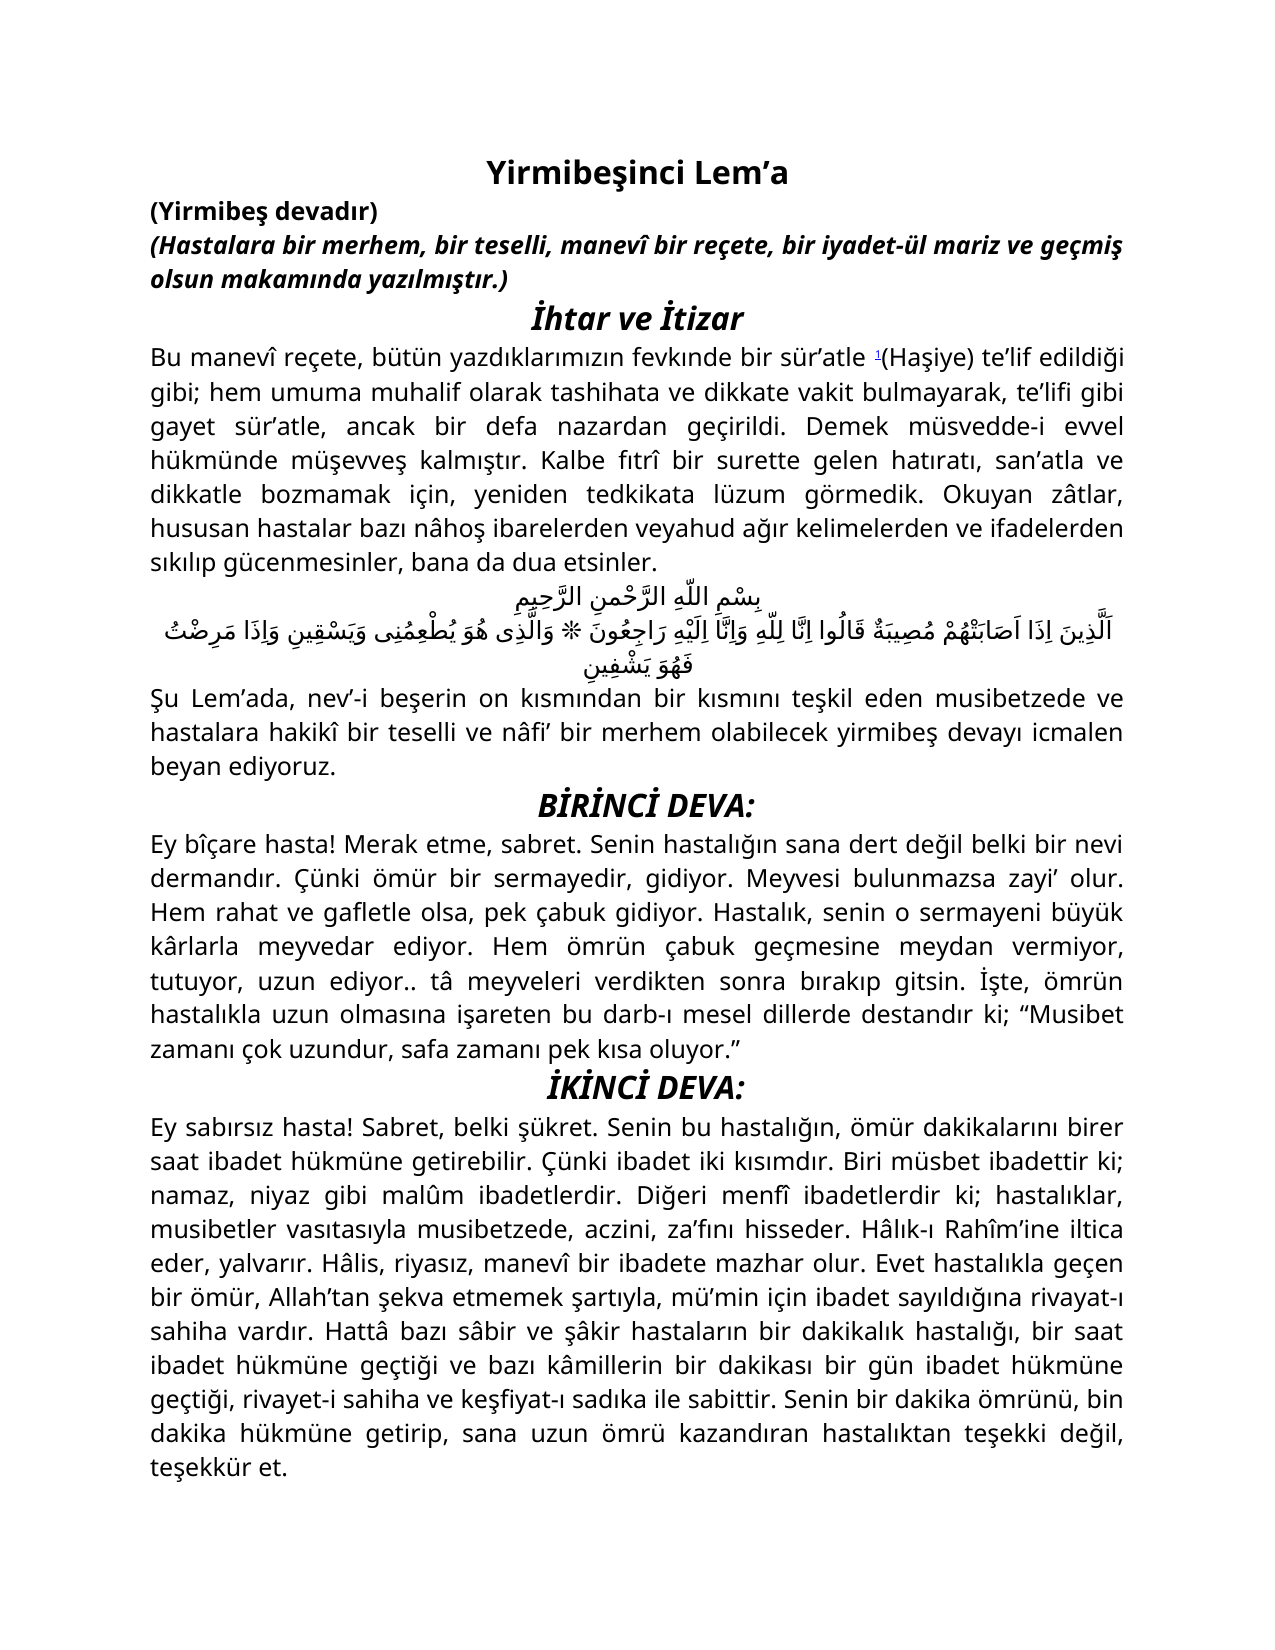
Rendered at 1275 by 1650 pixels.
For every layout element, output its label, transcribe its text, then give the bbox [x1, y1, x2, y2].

text بِسْمِ اللّهِ الرَّحْمنِ الرَّحِيمِ [150, 578, 1125, 613]
text Bu manevî reçete, bütün yazdıklarımızın fevkınde bir sür’atle 1(Haşiye) te’lif edildiği gibi; hem umuma muhalif olarak tashihata ve dikkate vakit bulmayarak, te’lifi gibi gayet sür’atle, ancak bir defa nazardan geçirildi. Demek müsvedde-i evvel hükmünde müşevveş kalmıştır. Kalbe fıtrî bir surette gelen hatıratı, san’atla ve dikkatle bozmamak için, yeniden tedkikata lüzum görmedik. Okuyan zâtlar, hususan hastalar bazı nâhoş ibarelerden veyahud ağır kelimelerden ve ifadelerden sıkılıp gücenmesinler, bana da dua etsinler. [150, 340, 1125, 578]
text (Hastalara bir merhem, bir teselli, manevî bir reçete, bir iyadet-ül mariz ve geçmiş olsun makamında yazılmıştır.) [150, 228, 1125, 296]
text اَلَّذِينَ اِذَا اَصَابَتْهُمْ مُصِيبَةٌ قَالُوا اِنَّا لِلّهِ وَاِنَّا اِلَيْهِ رَاجِعُونَ ❊ وَالَّذِى هُوَ يُطْعِمُنِى وَيَسْقِينِ وَاِذَا مَرِضْتُ فَهُوَ يَشْفِينِ [150, 613, 1125, 681]
text (Yirmibeş devadır) [150, 194, 1125, 228]
subtitle İhtar ve İtizar [150, 296, 1125, 340]
text Ey bîçare hasta! Merak etme, sabret. Senin hastalığın sana dert değil belki bir nevi dermandır. Çünki ömür bir sermayedir, gidiyor. Meyvesi bulunmazsa zayi’ olur. Hem rahat ve gafletle olsa, pek çabuk gidiyor. Hastalık, senin o sermayeni büyük kârlarla meyvedar ediyor. Hem ömrün çabuk geçmesine meydan vermiyor, tutuyor, uzun ediyor.. tâ meyveleri verdikten sonra bırakıp gitsin. İşte, ömrün hastalıkla uzun olmasına işareten bu darb-ı mesel dillerde destandır ki; “Musibet zamanı çok uzundur, safa zamanı pek kısa oluyor.” [150, 827, 1125, 1065]
subtitle Yirmibeşinci Lem’a [150, 150, 1125, 194]
text Ey sabırsız hasta! Sabret, belki şükret. Senin bu hastalığın, ömür dakikalarını birer saat ibadet hükmüne getirebilir. Çünki ibadet iki kısımdır. Biri müsbet ibadettir ki; namaz, niyaz gibi malûm ibadetlerdir. Diğeri menfî ibadetlerdir ki; hastalıklar, musibetler vasıtasıyla musibetzede, aczini, za’fını hisseder. Hâlık-ı Rahîm’ine iltica eder, yalvarır. Hâlis, riyasız, manevî bir ibadete mazhar olur. Evet hastalıkla geçen bir ömür, Allah’tan şekva etmemek şartıyla, mü’min için ibadet sayıldığına rivayat-ı sahiha vardır. Hattâ bazı sâbir ve şâkir hastaların bir dakikalık hastalığı, bir saat ibadet hükmüne geçtiği ve bazı kâmillerin bir dakikası bir gün ibadet hükmüne geçtiği, rivayet-i sahiha ve keşfiyat-ı sadıka ile sabittir. Senin bir dakika ömrünü, bin dakika hükmüne getirip, sana uzun ömrü kazandıran hastalıktan teşekki değil, teşekkür et. [150, 1109, 1125, 1484]
subtitle İKİNCİ DEVA: [150, 1065, 1125, 1109]
subtitle BİRİNCİ DEVA: [150, 783, 1125, 827]
text Şu Lem’ada, nev’-i beşerin on kısmından bir kısmını teşkil eden musibetzede ve hastalara hakikî bir teselli ve nâfi’ bir merhem olabilecek yirmibeş devayı icmalen beyan ediyoruz. [150, 681, 1125, 783]
